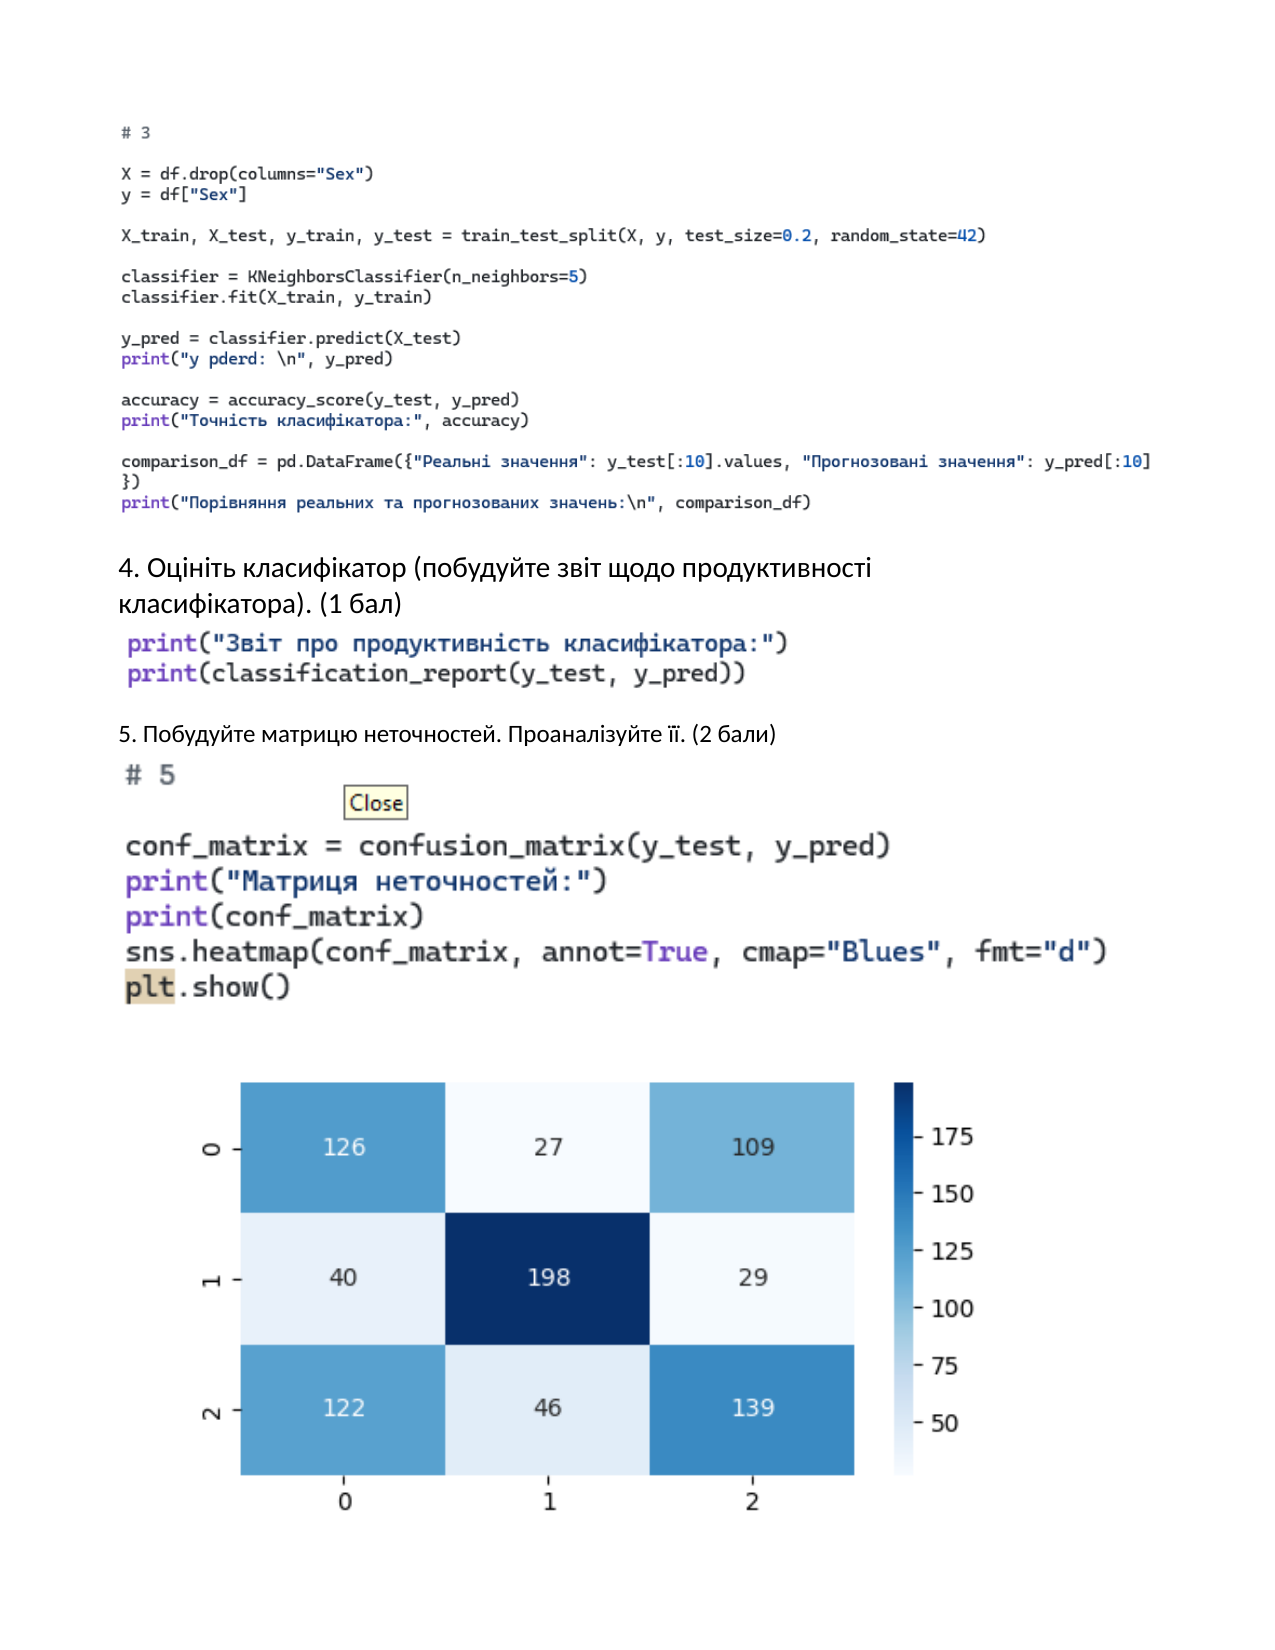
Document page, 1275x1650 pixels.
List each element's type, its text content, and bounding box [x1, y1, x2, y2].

text класифікатора). (1 бал) [118, 585, 1157, 620]
picture [118, 118, 1157, 519]
text 5. Побудуйте матрицю неточностей. Проаналізуйте її. (2 бали) [118, 718, 1157, 749]
picture [118, 620, 803, 707]
text 4. Оцініть класифікатор (побудуйте звіт щодо продуктивності [118, 549, 1157, 585]
picture [118, 749, 1129, 1526]
